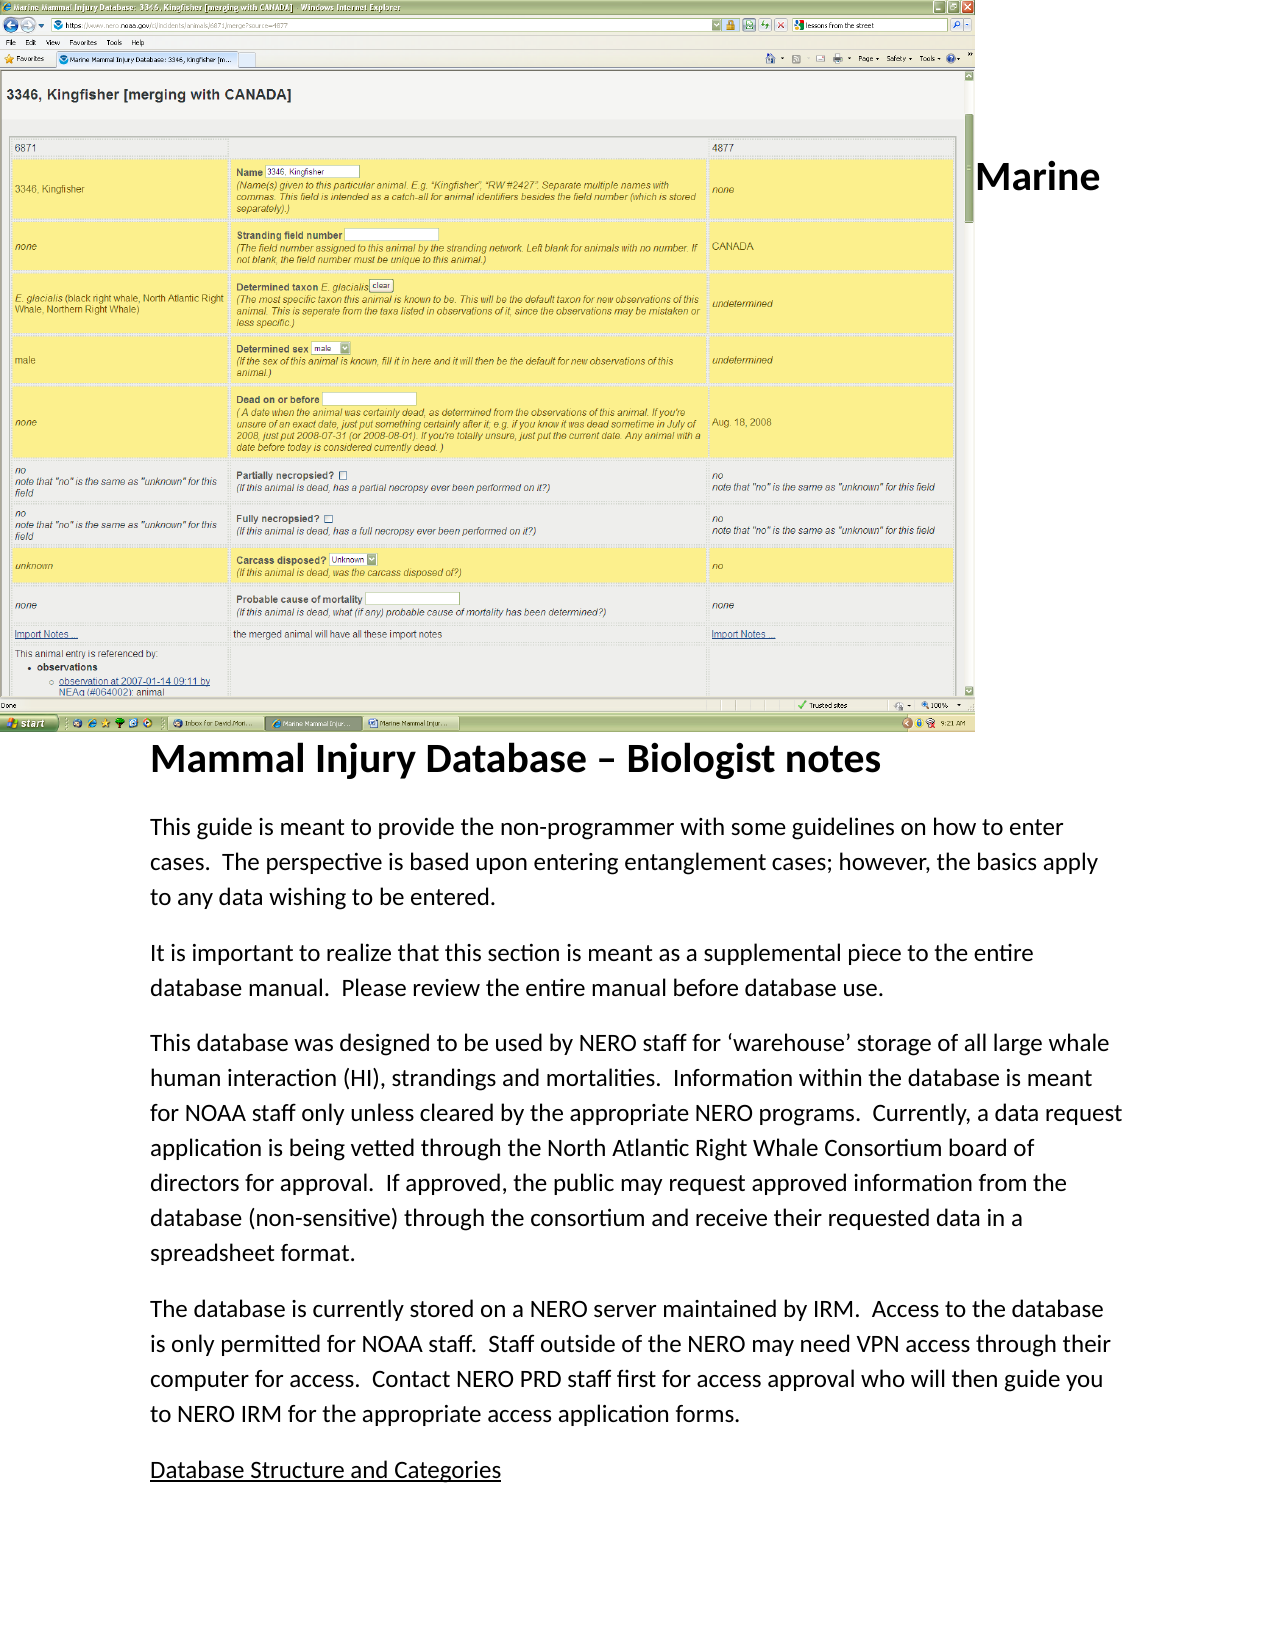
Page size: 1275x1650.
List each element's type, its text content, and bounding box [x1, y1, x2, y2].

text Marine Mammal Injury Database – Biologist notes [150, 150, 1125, 782]
text This guide is meant to provide the non-programmer with some guidelines on how to enter cases. The perspective is based upon entering entanglement cases; however, the basics apply to any data wishing to be entered. [150, 811, 1125, 911]
picture [0, 0, 975, 732]
text The database is currently stored on a NERO server maintained by IRM. Access to the database is only permitted for NOAA staff. Staff outside of the NERO may need VPN access through their computer for access. Contact NERO PRD staff first for access approval who will then guide you to NERO IRM for the appropriate access application forms. [150, 1293, 1125, 1429]
text This database was designed to be used by NERO staff for ‘warehouse’ storage of all large whale human interaction (HI), strandings and mortalities. Information within the database is meant for NOAA staff only unless cleared by the appropriate NERO programs. Currently, a data request application is being vetted through the North Atlantic Right Whale Consortium board of directors for approval. If approved, the public may request approved information from the database (non-sensitive) through the consortium and receive their requested data in a spreadsheet format. [150, 1027, 1125, 1268]
text Database Structure and Categories [150, 1454, 1125, 1485]
text It is important to realize that this section is meant as a supplemental piece to the entire database manual. Please review the entire manual before database use. [150, 937, 1125, 1002]
